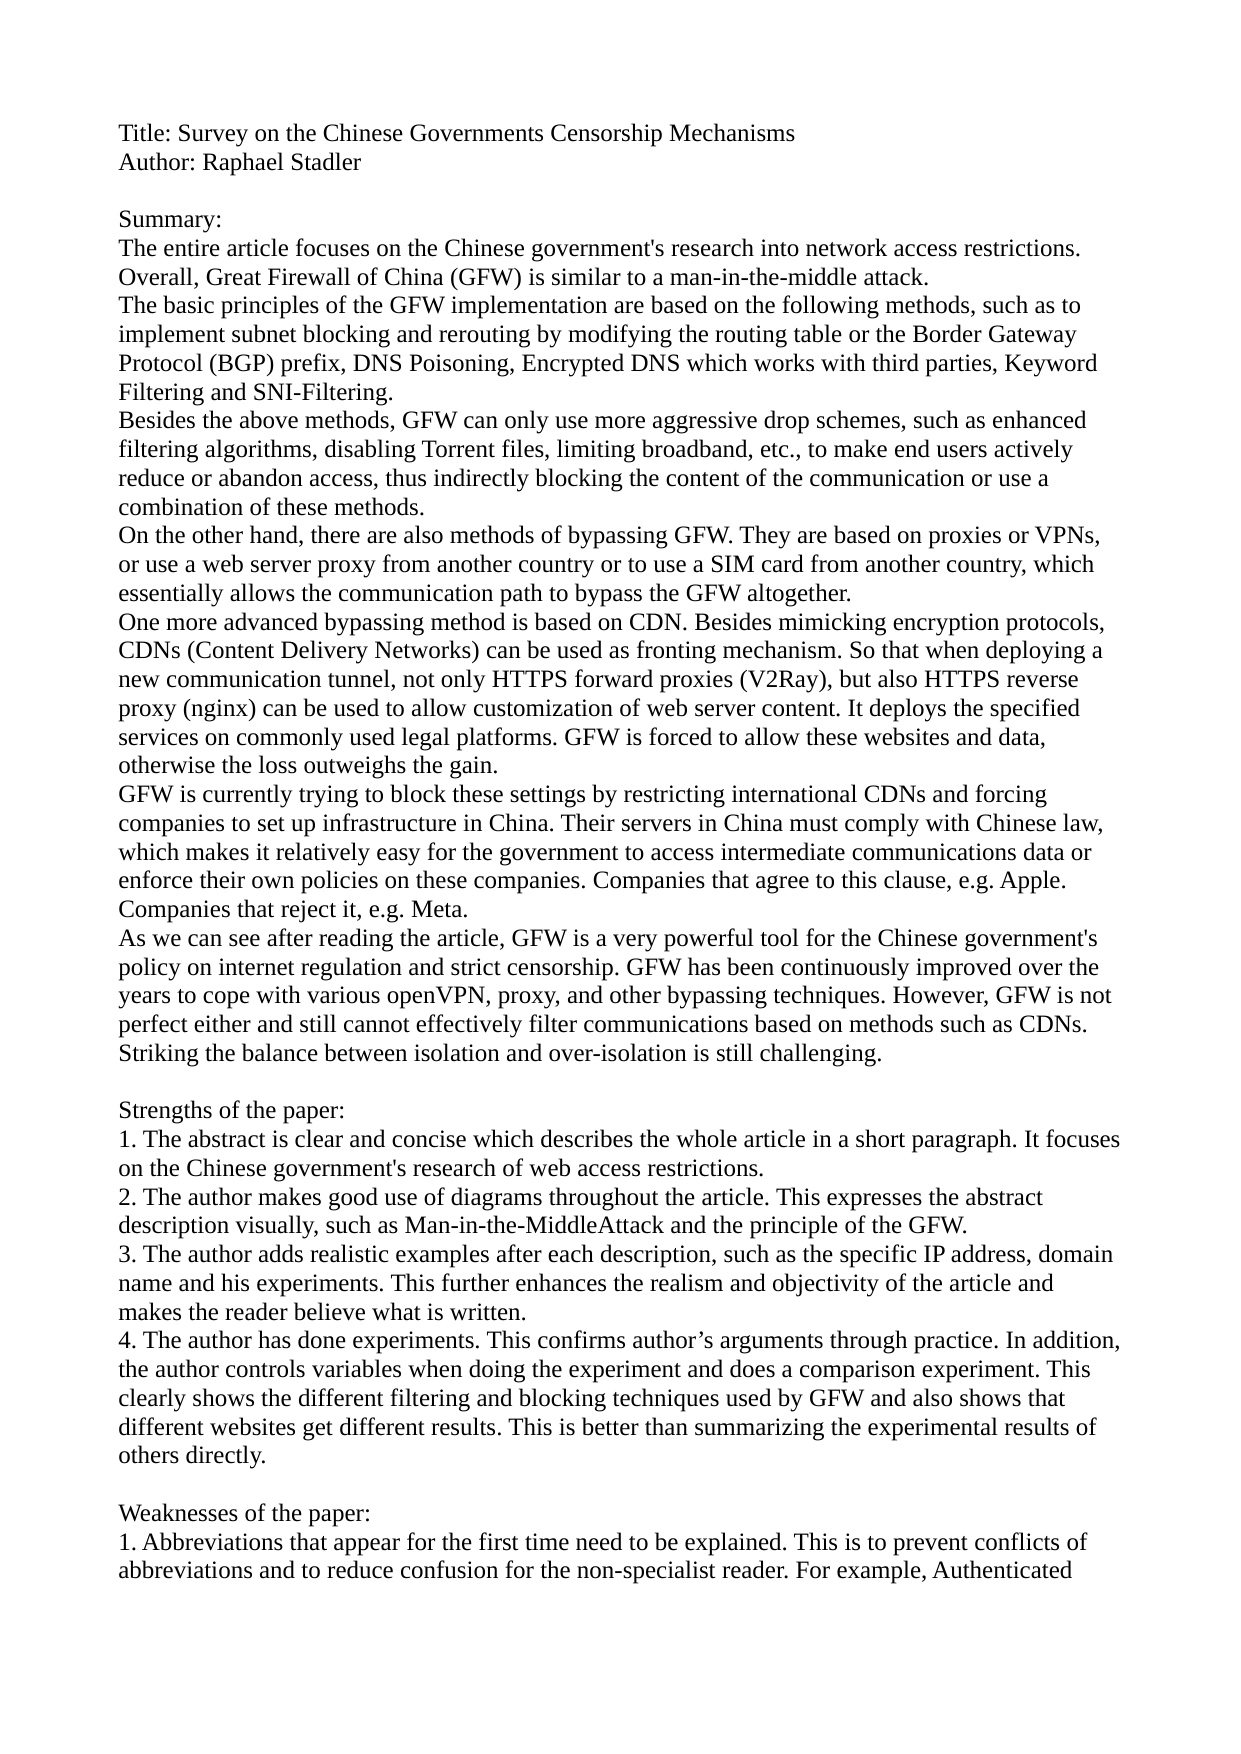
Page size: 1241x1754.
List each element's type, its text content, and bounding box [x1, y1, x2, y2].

text 3. The author adds realistic examples after each description, such as the specific IP address, domain name and his experiments. This further enhances the realism and objectivity of the article and makes the reader believe what is written. [118, 1239, 1122, 1326]
text Summary: [118, 204, 1122, 233]
text Weaknesses of the paper: [118, 1498, 1122, 1527]
text Title: Survey on the Chinese Governments Censorship Mechanisms [118, 118, 1122, 147]
text The entire article focuses on the Chinese government's research into network access restrictions. Overall, Great Firewall of China (GFW) is similar to a man-in-the-middle attack. [118, 233, 1122, 291]
text 2. The author makes good use of diagrams throughout the article. This expresses the abstract description visually, such as Man-in-the-MiddleAttack and the principle of the GFW. [118, 1182, 1122, 1239]
text One more advanced bypassing method is based on CDN. Besides mimicking encryption protocols, CDNs (Content Delivery Networks) can be used as fronting mechanism. So that when deploying a new communication tunnel, not only HTTPS forward proxies (V2Ray), but also HTTPS reverse proxy (nginx) can be used to allow customization of web server content. It deploys the specified services on commonly used legal platforms. GFW is forced to allow these websites and data, otherwise the loss outweighs the gain. [118, 607, 1122, 779]
text Besides the above methods, GFW can only use more aggressive drop schemes, such as enhanced filtering algorithms, disabling Torrent files, limiting broadband, etc., to make end users actively reduce or abandon access, thus indirectly blocking the content of the communication or use a combination of these methods. [118, 406, 1122, 521]
text The basic principles of the GFW implementation are based on the following methods, such as to implement subnet blocking and rerouting by modifying the routing table or the Border Gateway Protocol (BGP) prefix, DNS Poisoning, Encrypted DNS which works with third parties, Keyword Filtering and SNI-Filtering. [118, 291, 1122, 406]
text On the other hand, there are also methods of bypassing GFW. They are based on proxies or VPNs, or use a web server proxy from another country or to use a SIM card from another country, which essentially allows the communication path to bypass the GFW altogether. [118, 521, 1122, 607]
text Author: Raphael Stadler [118, 147, 1122, 176]
text Strengths of the paper: [118, 1096, 1122, 1124]
text 1. Abbreviations that appear for the first time need to be explained. This is to prevent conflicts of abbreviations and to reduce confusion for the non-specialist reader. For example, Authenticated [118, 1527, 1122, 1584]
text GFW is currently trying to block these settings by restricting international CDNs and forcing companies to set up infrastructure in China. Their servers in China must comply with Chinese law, which makes it relatively easy for the government to access intermediate communications data or enforce their own policies on these companies. Companies that agree to this clause, e.g. Apple. Companies that reject it, e.g. Meta. [118, 779, 1122, 923]
text As we can see after reading the article, GFW is a very powerful tool for the Chinese government's policy on internet regulation and strict censorship. GFW has been continuously improved over the years to cope with various openVPN, proxy, and other bypassing techniques. However, GFW is not perfect either and still cannot effectively filter communications based on methods such as CDNs. Striking the balance between isolation and over-isolation is still challenging. [118, 923, 1122, 1067]
text 1. The abstract is clear and concise which describes the whole article in a short paragraph. It focuses on the Chinese government's research of web access restrictions. [118, 1124, 1122, 1182]
text 4. The author has done experiments. This confirms author’s arguments through practice. In addition, the author controls variables when doing the experiment and does a comparison experiment. This clearly shows the different filtering and blocking techniques used by GFW and also shows that different websites get different results. This is better than summarizing the experimental results of others directly. [118, 1326, 1122, 1469]
